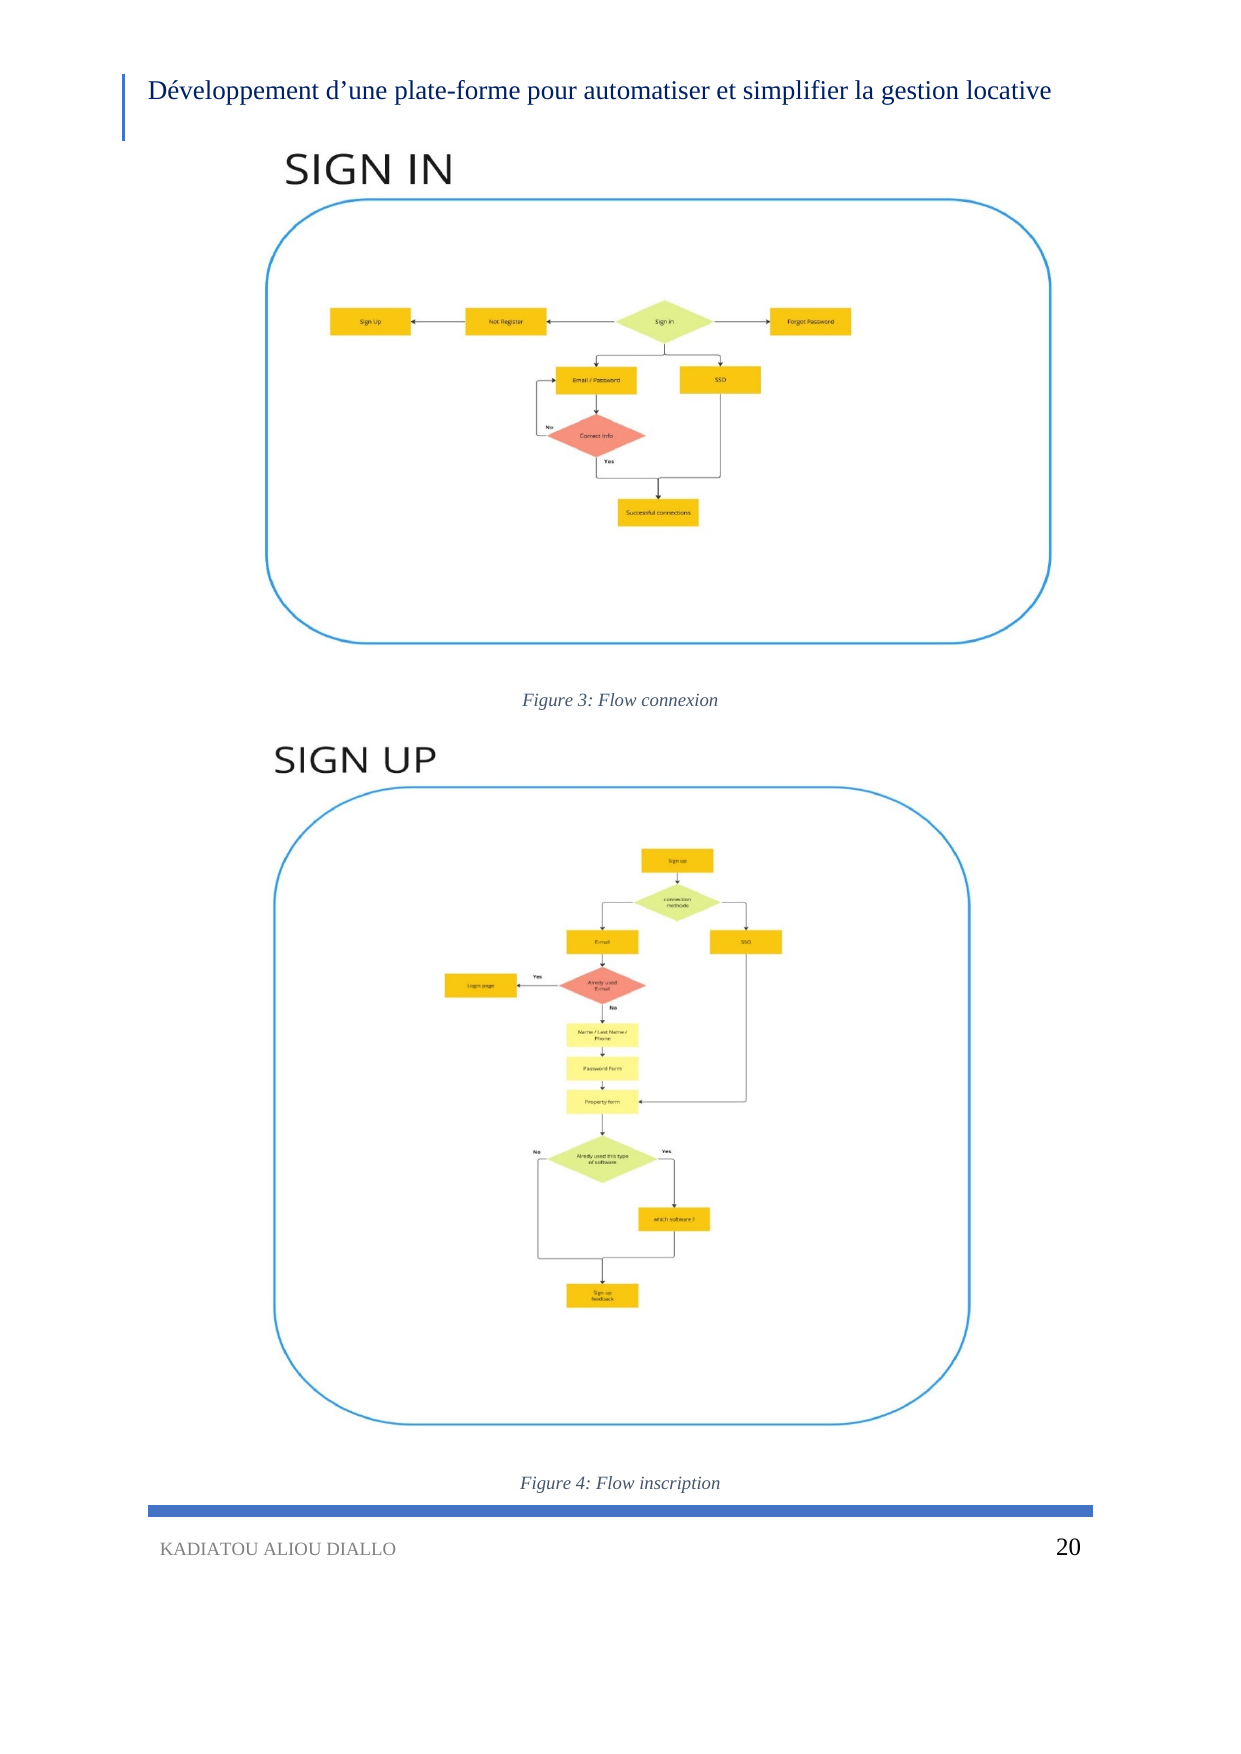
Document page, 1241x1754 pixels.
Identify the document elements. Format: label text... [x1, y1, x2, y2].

text Figure 4: Flow inscription [148, 1472, 1093, 1493]
picture [147, 739, 1093, 1429]
picture [185, 147, 1130, 646]
text Figure 3: Flow connexion [148, 689, 1093, 711]
